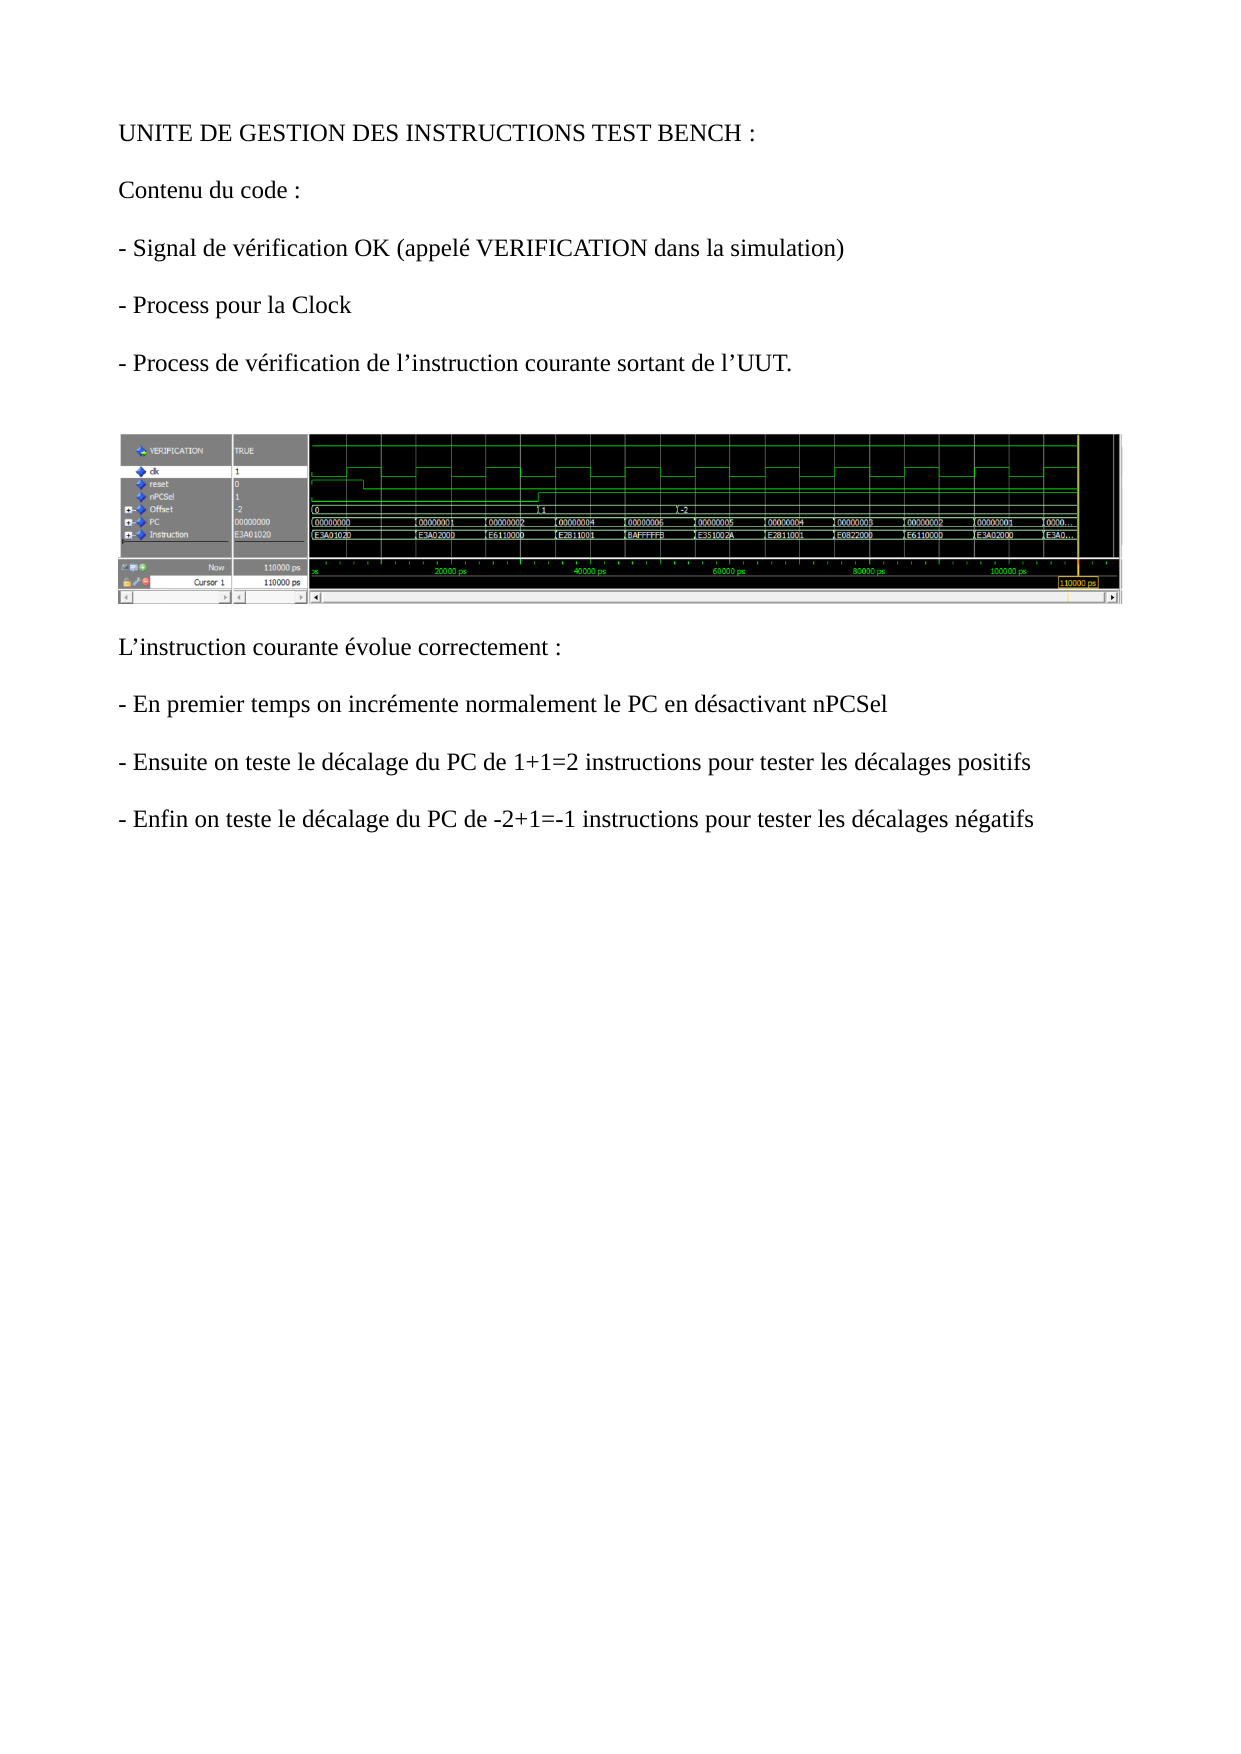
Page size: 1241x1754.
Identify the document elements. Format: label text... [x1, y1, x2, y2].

text - Enfin on teste le décalage du PC de -2+1=-1 instructions pour tester les décalages négatifs [118, 804, 1122, 833]
text - Signal de vérification OK (appelé VERIFICATION dans la simulation) [118, 233, 1122, 262]
picture [118, 434, 1123, 604]
text UNITE DE GESTION DES INSTRUCTIONS TEST BENCH : [118, 118, 1122, 147]
text - Process de vérification de l’instruction courante sortant de l’UUT. [118, 348, 1122, 377]
text Contenu du code : [118, 176, 1122, 204]
text - En premier temps on incrémente normalement le PC en désactivant nPCSel [118, 689, 1122, 718]
text - Ensuite on teste le décalage du PC de 1+1=2 instructions pour tester les décalages positifs [118, 747, 1122, 776]
text - Process pour la Clock [118, 291, 1122, 319]
text L’instruction courante évolue correctement : [118, 632, 1122, 661]
